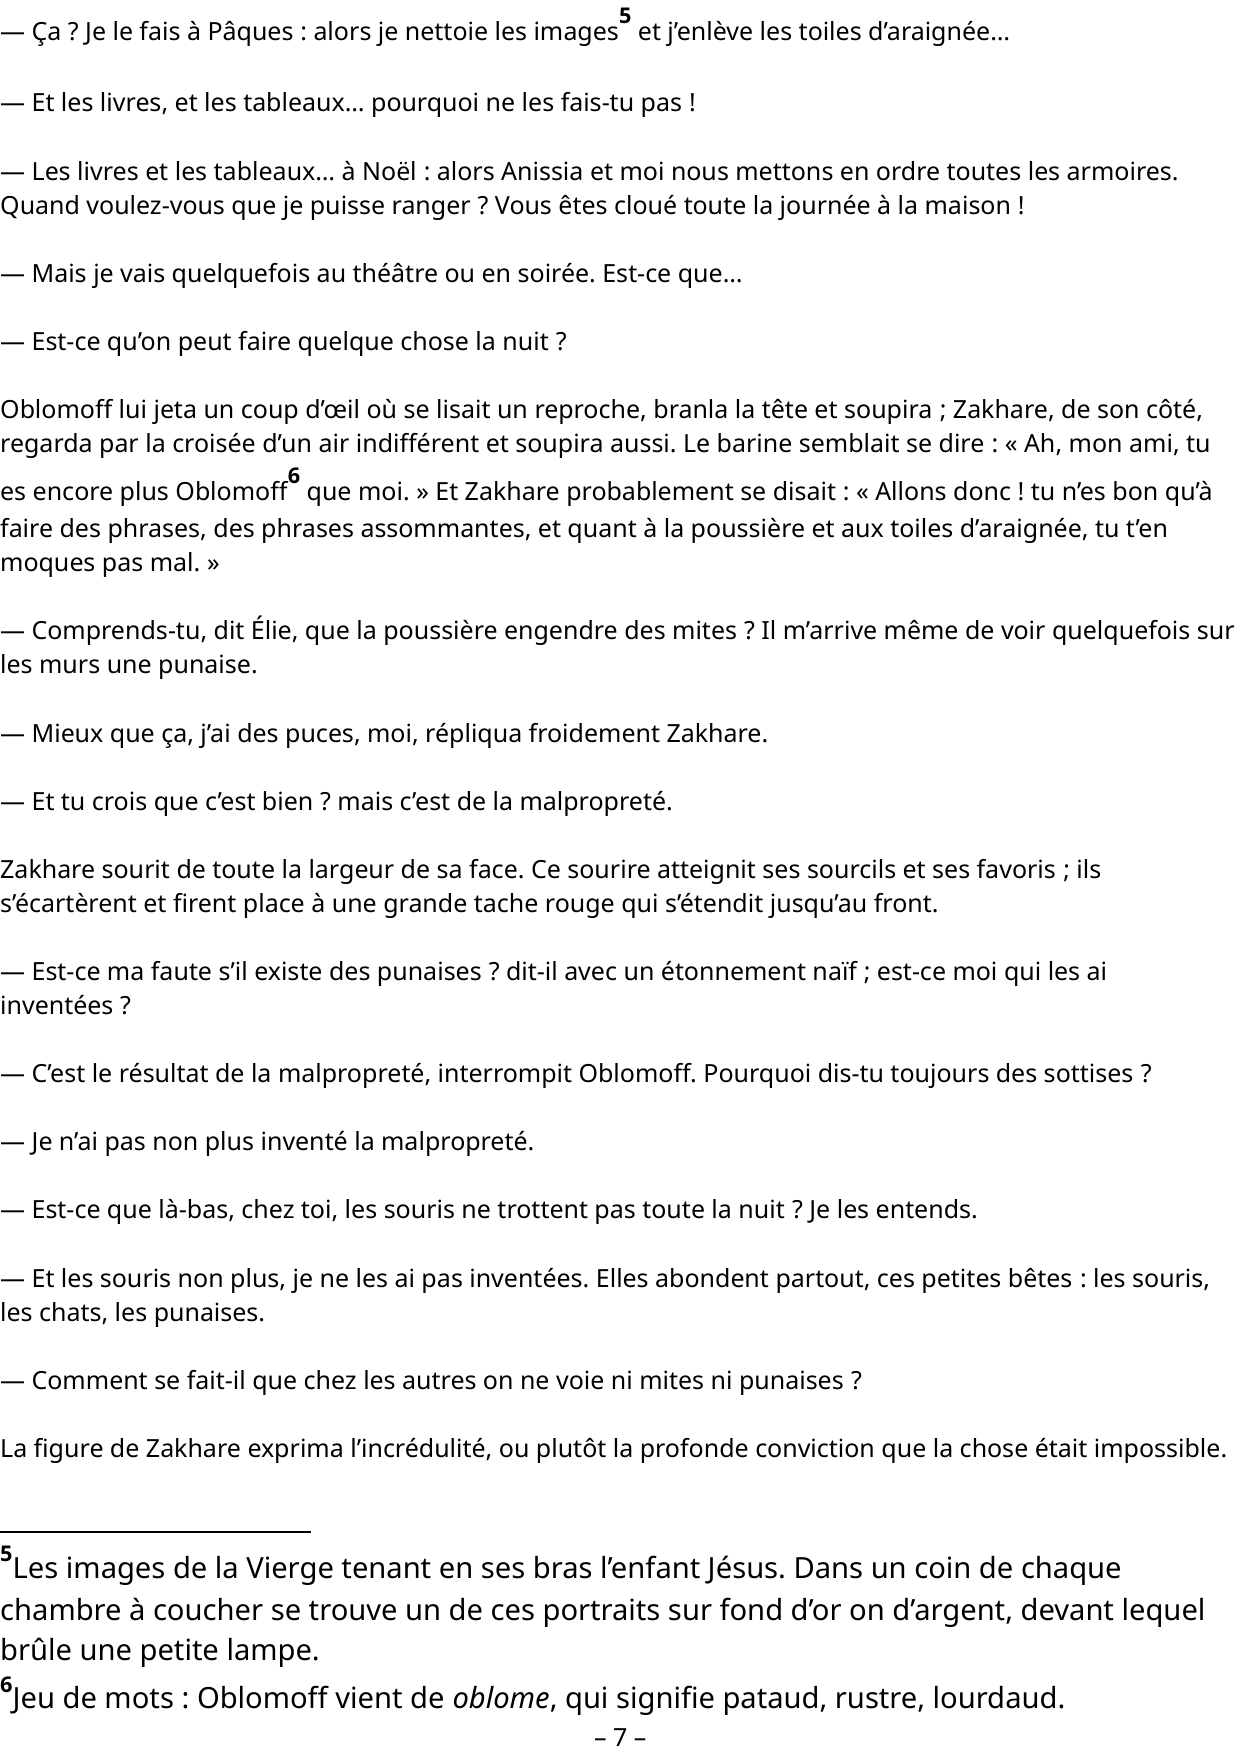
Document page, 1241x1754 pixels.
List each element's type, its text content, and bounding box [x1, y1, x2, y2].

text — Comment se fait-il que chez les autres on ne voie ni mites ni punaises ? [0, 1362, 1240, 1396]
text Jeu de mots : Oblomoff vient de oblome, qui signifie pataud, rustre, lourdaud. [0, 1669, 1240, 1720]
text La figure de Zakhare exprima l’incrédulité, ou plutôt la profonde conviction que la chose était impossible. [0, 1431, 1240, 1464]
text — Ça ? Je le fais à Pâques : alors je nettoie les images et j’enlève les toiles d’araignée… [0, 0, 1240, 51]
text — Est-ce que là-bas, chez toi, les souris ne trottent pas toute la nuit ? Je les entends. [0, 1192, 1240, 1226]
text — Les livres et les tableaux… à Noël : alors Anissia et moi nous mettons en ordre toutes les armoires. Quand voulez-vous que je puisse ranger ? Vous êtes cloué toute la journée à la maison ! [0, 153, 1240, 221]
text — Et tu crois que c’est bien ? mais c’est de la malpropreté. [0, 783, 1240, 817]
text — Et les souris non plus, je ne les ai pas inventées. Elles abondent partout, ces petites bêtes : les souris, les chats, les punaises. [0, 1260, 1240, 1328]
text — Mieux que ça, j’ai des puces, moi, répliqua froidement Zakhare. [0, 715, 1240, 749]
text Zakhare sourit de toute la largeur de sa face. Ce sourire atteignit ses sourcils et ses favoris ; ils s’écartèrent et firent place à une grande tache rouge qui s’étendit jusqu’au front. [0, 851, 1240, 919]
text — Comprends-tu, dit Élie, que la poussière engendre des mites ? Il m’arrive même de voir quelquefois sur les murs une punaise. [0, 613, 1240, 681]
text — Mais je vais quelquefois au théâtre ou en soirée. Est-ce que… [0, 255, 1240, 289]
text Les images de la Vierge tenant en ses bras l’enfant Jésus. Dans un coin de chaque chambre à coucher se trouve un de ces portraits sur fond d’or on d’argent, devant lequel brûle une petite lampe. [0, 1538, 1240, 1669]
text — Est-ce ma faute s’il existe des punaises ? dit-il avec un étonnement naïf ; est-ce moi qui les ai inventées ? [0, 954, 1240, 1022]
text — Est-ce qu’on peut faire quelque chose la nuit ? [0, 323, 1240, 358]
text — C’est le résultat de la malpropreté, interrompit Oblomoff. Pourquoi dis-tu toujours des sottises ? [0, 1056, 1240, 1090]
text Oblomoff lui jeta un coup d’œil où se lisait un reproche, branla la tête et soupira ; Zakhare, de son côté, regarda par la croisée d’un air indifférent et soupira aussi. Le barine semblait se dire : « Ah, mon ami, tu es encore plus Oblomoff que moi. » Et Zakhare probablement se disait : « Allons donc ! tu n’es bon qu’à faire des phrases, des phrases assommantes, et quant à la poussière et aux toiles d’araignée, tu t’en moques pas mal. » [0, 392, 1240, 579]
text — Je n’ai pas non plus inventé la malpropreté. [0, 1124, 1240, 1158]
text — Et les livres, et les tableaux… pourquoi ne les fais-tu pas ! [0, 85, 1240, 119]
